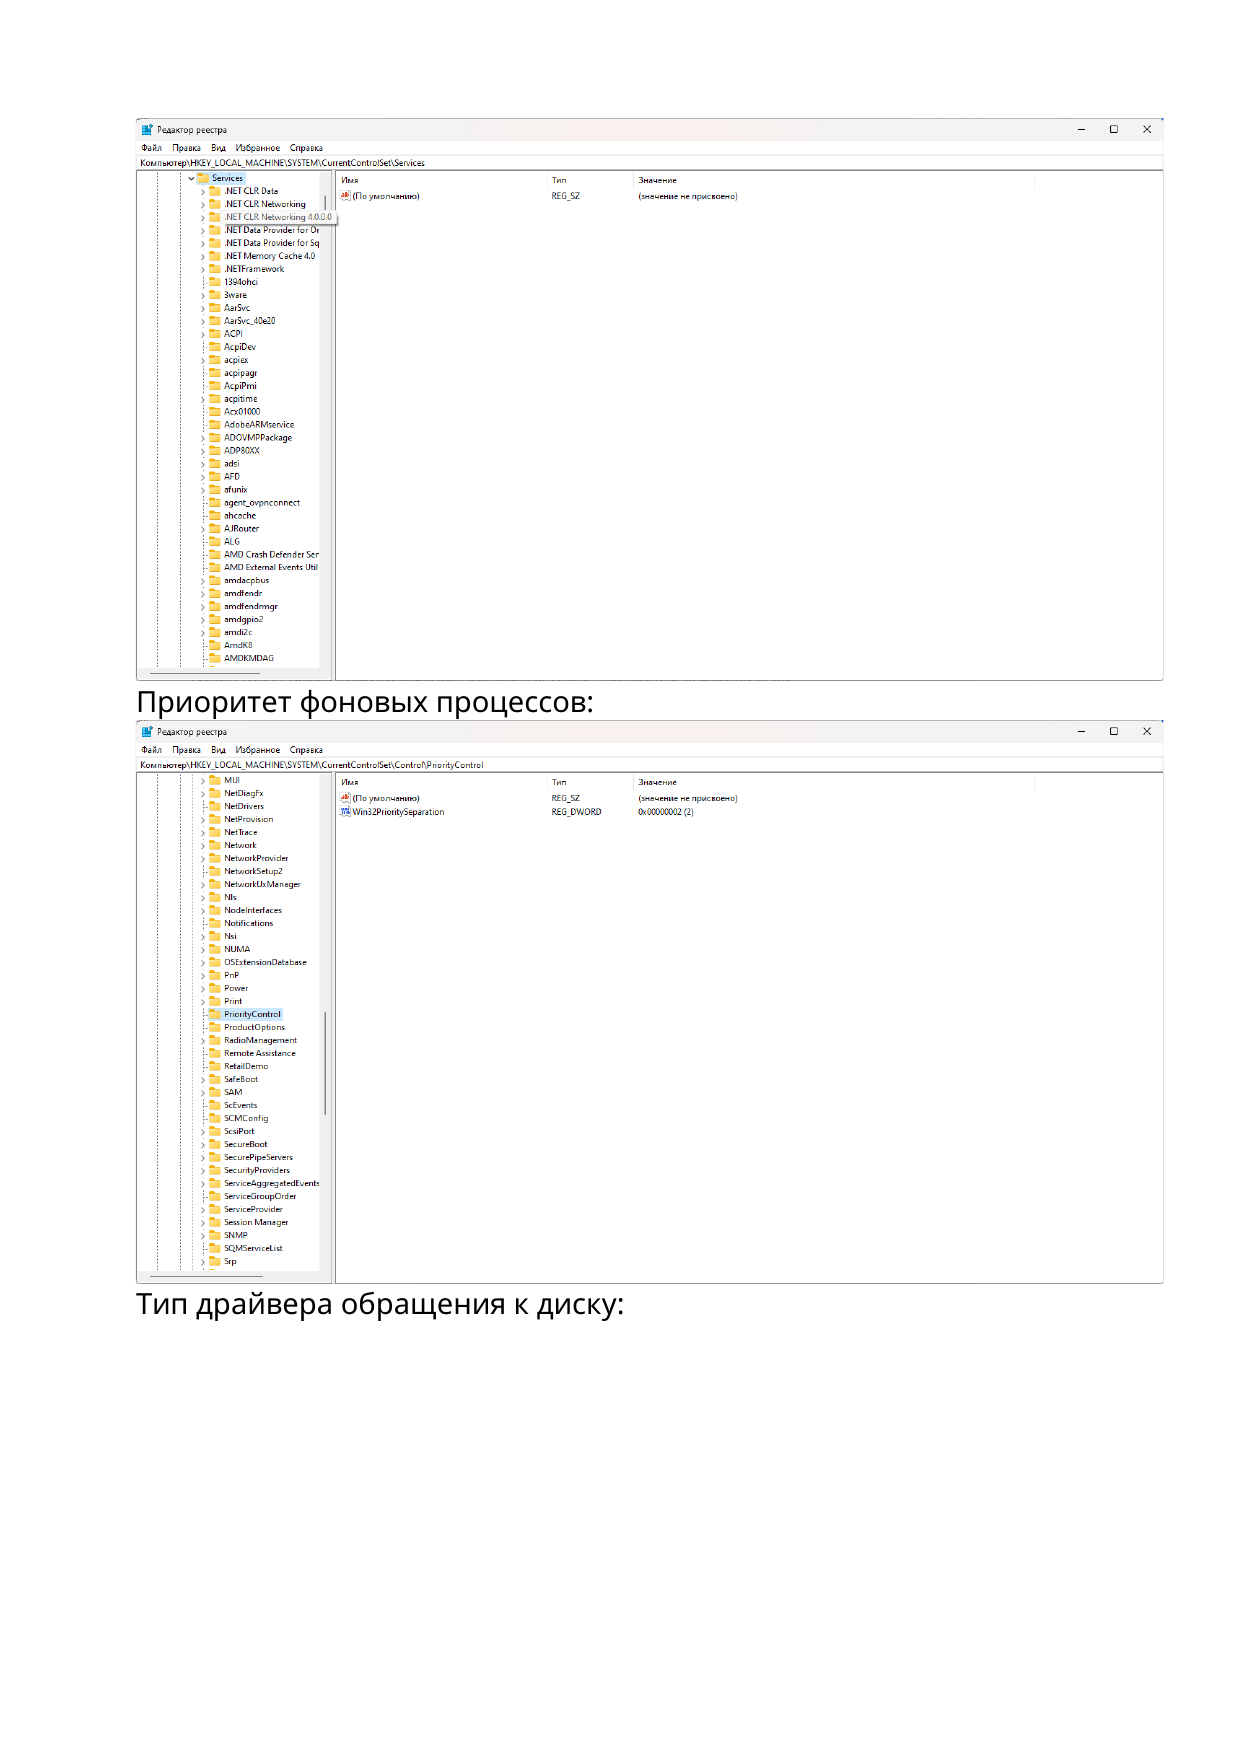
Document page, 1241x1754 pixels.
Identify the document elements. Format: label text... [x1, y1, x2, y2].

text Тип драйвера обращения к диску: [136, 1284, 1163, 1323]
text Приоритет фоновых процессов: [136, 681, 1163, 720]
